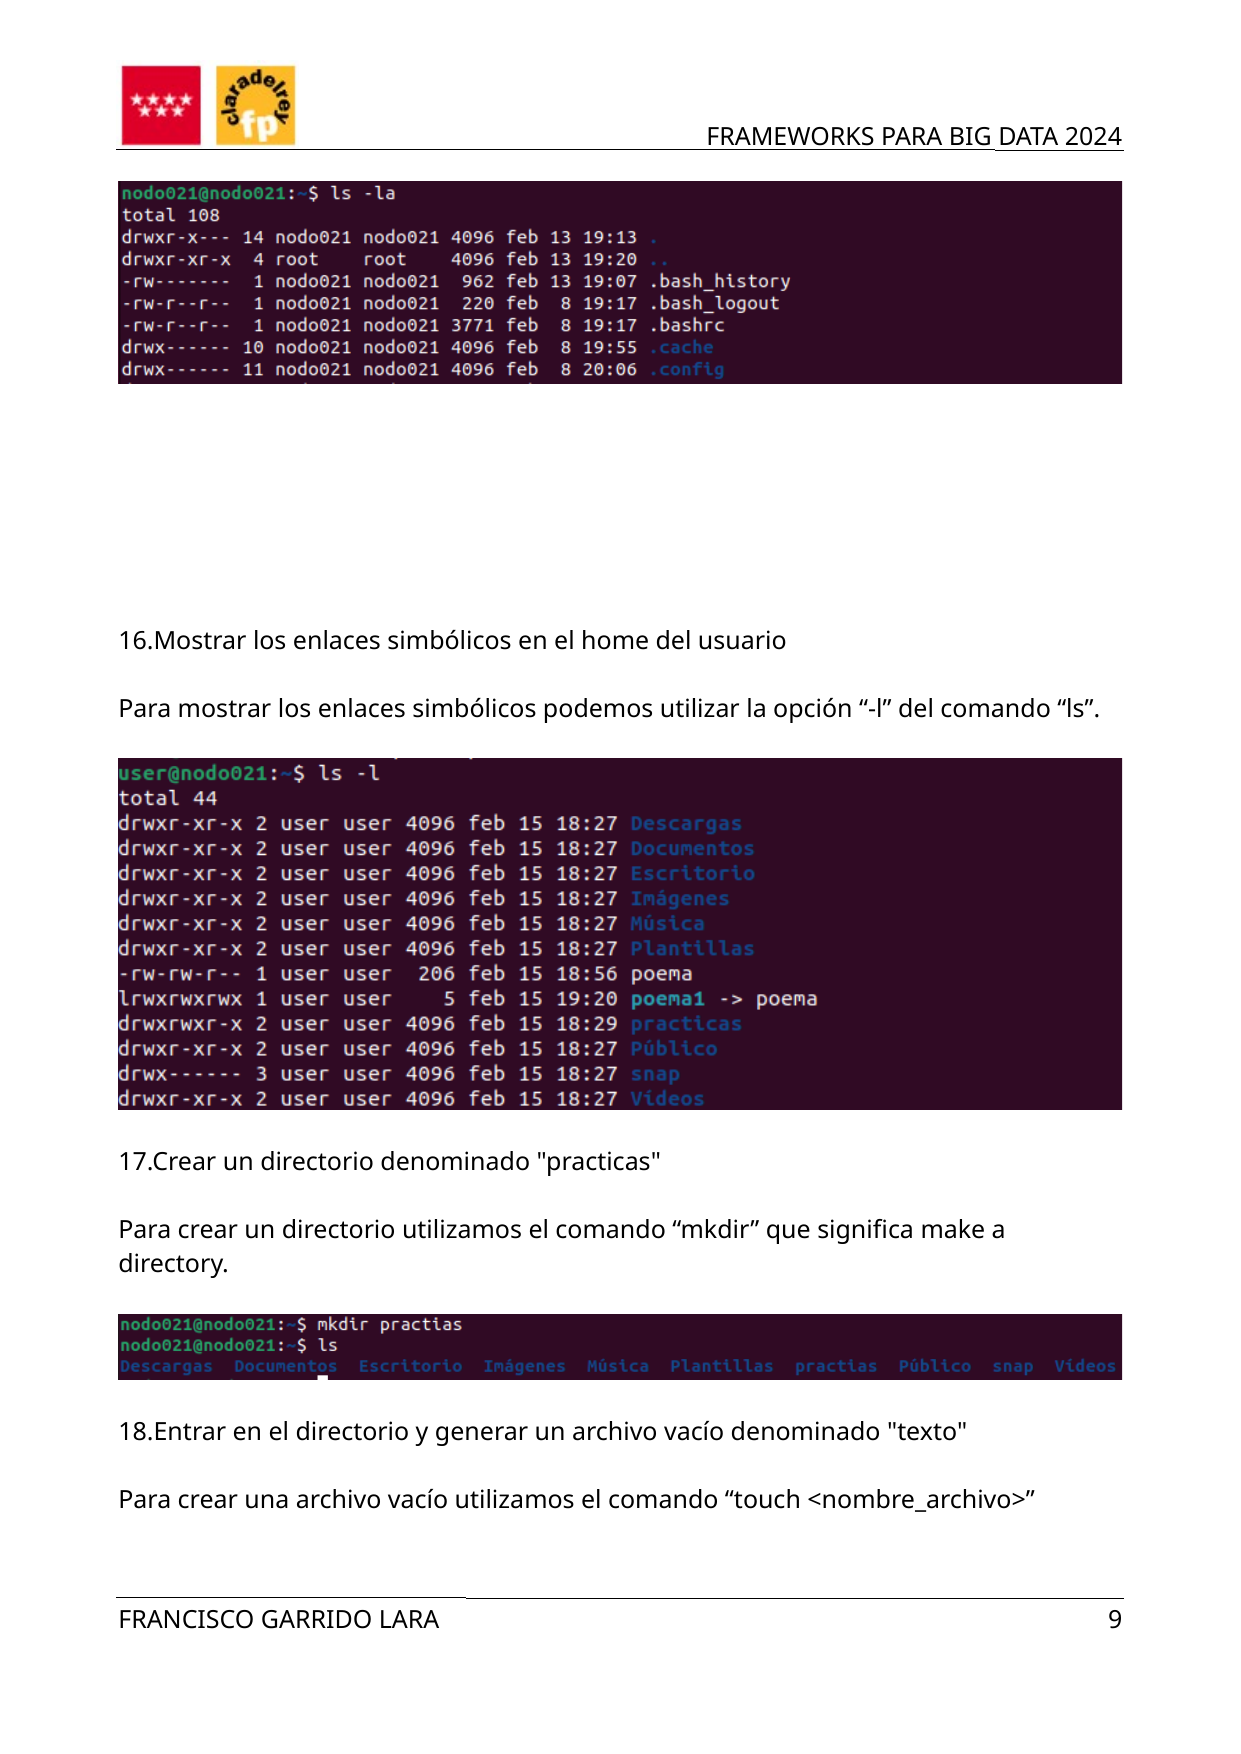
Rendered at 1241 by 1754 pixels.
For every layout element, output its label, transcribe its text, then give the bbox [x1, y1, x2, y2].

picture [118, 181, 1123, 384]
picture [118, 1314, 1123, 1380]
text Para mostrar los enlaces simbólicos podemos utilizar la opción “-l” del comando “ls”. [118, 690, 1122, 724]
picture [118, 758, 1123, 1110]
text 16.Mostrar los enlaces simbólicos en el home del usuario [118, 622, 1122, 656]
text Para crear un directorio utilizamos el comando “mkdir” que significa make a directory. [118, 1212, 1122, 1280]
text 18.Entrar en el directorio y generar un archivo vacío denominado "texto" [118, 1414, 1122, 1448]
text 17.Crear un directorio denominado "practicas" [118, 1144, 1122, 1178]
picture [116, 60, 299, 149]
text Para crear una archivo vacío utilizamos el comando “touch <nombre_archivo>” [118, 1482, 1122, 1516]
